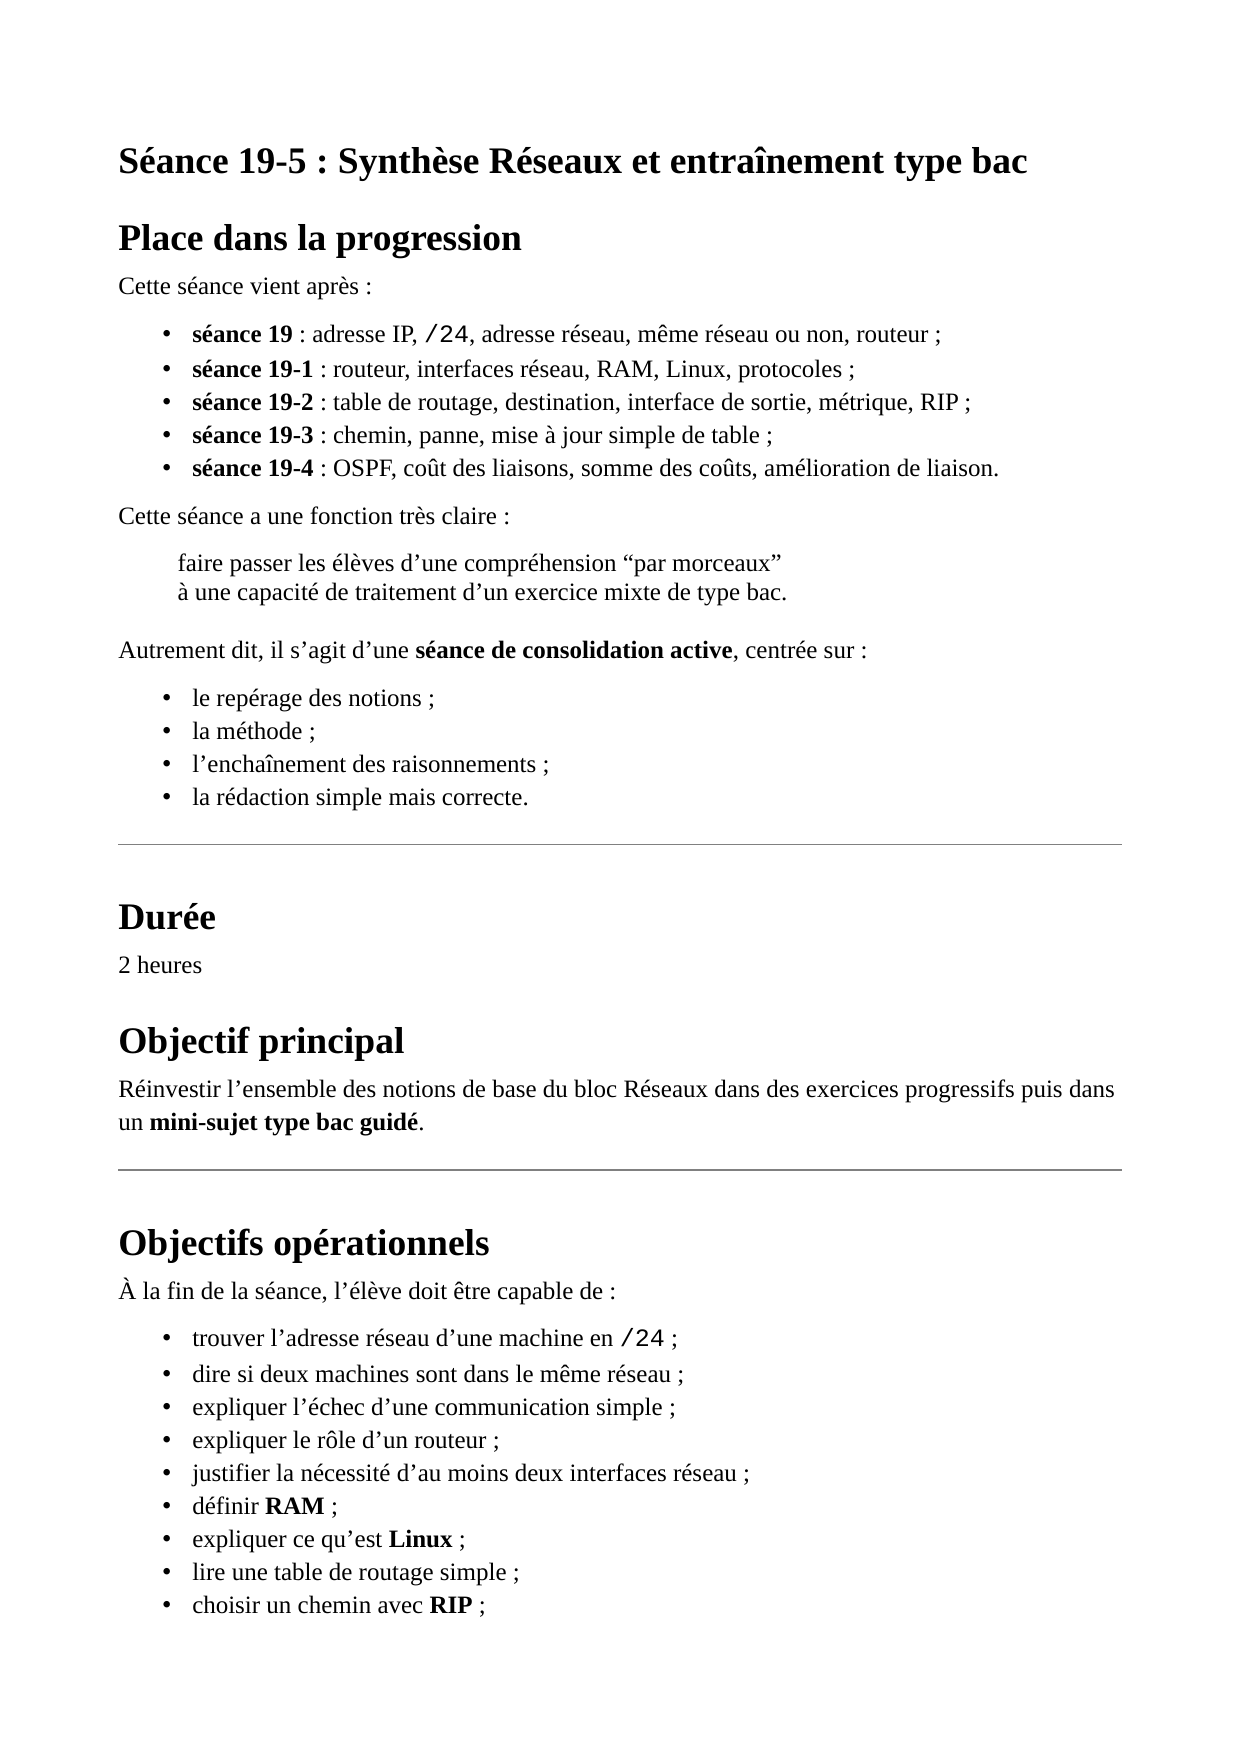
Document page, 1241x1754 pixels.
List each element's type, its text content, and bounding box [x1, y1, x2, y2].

list dire si deux machines sont dans le même réseau ; [162, 1359, 1122, 1387]
list choisir un chemin avec RIP ; [162, 1590, 1122, 1619]
subtitle Objectif principal [118, 1019, 1122, 1062]
list expliquer ce qu’est Linux ; [162, 1524, 1122, 1553]
list séance 19-2 : table de routage, destination, interface de sortie, métrique, RIP ; [162, 387, 1122, 416]
text Cette séance a une fonction très claire : [118, 501, 1122, 529]
text Autrement dit, il s’agit d’une séance de consolidation active, centrée sur : [118, 635, 1122, 664]
subtitle Objectifs opérationnels [118, 1220, 1122, 1263]
text faire passer les élèves d’une compréhension “par morceaux” à une capacité de traitement d’un exercice mixte de type bac. [177, 548, 1063, 606]
list la rédaction simple mais correcte. [162, 782, 1122, 811]
list le repérage des notions ; [162, 683, 1122, 712]
list trouver l’adresse réseau d’une machine en /24 ; [162, 1323, 1122, 1354]
subtitle Durée [118, 895, 1122, 938]
list expliquer l’échec d’une communication simple ; [162, 1392, 1122, 1421]
list justifier la nécessité d’au moins deux interfaces réseau ; [162, 1458, 1122, 1487]
text À la fin de la séance, l’élève doit être capable de : [118, 1276, 1122, 1304]
list définir RAM ; [162, 1491, 1122, 1519]
text Réinvestir l’ensemble des notions de base du bloc Réseaux dans des exercices progressifs puis dans un mini-sujet type bac guidé. [118, 1074, 1122, 1136]
text 2 heures [118, 950, 1122, 979]
list séance 19-4 : OSPF, coût des liaisons, somme des coûts, amélioration de liaison. [162, 453, 1122, 482]
list séance 19-3 : chemin, panne, mise à jour simple de table ; [162, 420, 1122, 449]
subtitle Place dans la progression [118, 215, 1122, 258]
subtitle Séance 19-5 : Synthèse Réseaux et entraînement type bac [118, 139, 1122, 182]
text Cette séance vient après : [118, 271, 1122, 300]
list la méthode ; [162, 716, 1122, 745]
list séance 19 : adresse IP, /24, adresse réseau, même réseau ou non, routeur ; [162, 319, 1122, 349]
list expliquer le rôle d’un routeur ; [162, 1425, 1122, 1453]
list lire une table de routage simple ; [162, 1557, 1122, 1586]
list séance 19-1 : routeur, interfaces réseau, RAM, Linux, protocoles ; [162, 354, 1122, 383]
list l’enchaînement des raisonnements ; [162, 749, 1122, 778]
